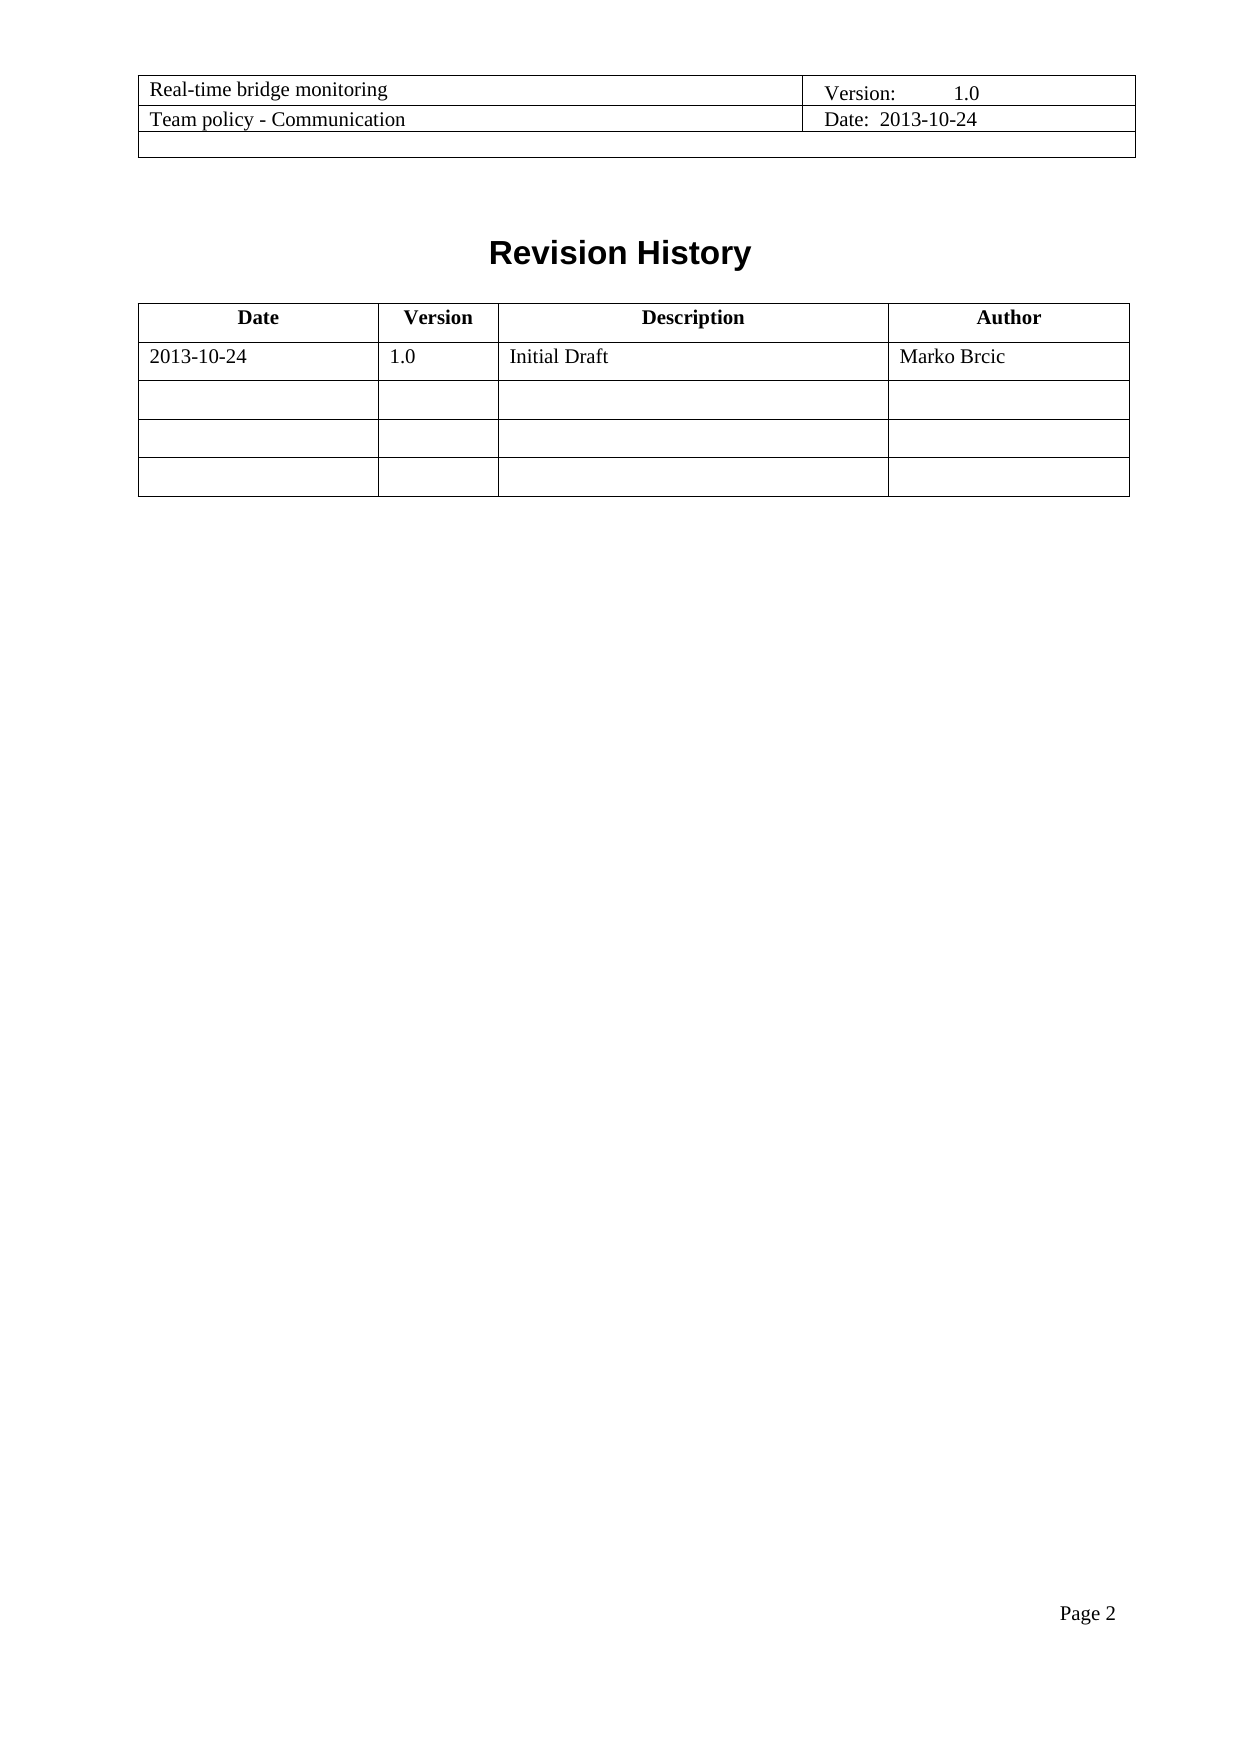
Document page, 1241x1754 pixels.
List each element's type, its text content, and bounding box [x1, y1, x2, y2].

table_cell [139, 458, 378, 496]
table_cell [889, 420, 1129, 457]
title Revision History [150, 233, 1090, 272]
table_cell 2013-10-24 [139, 343, 378, 380]
table_cell [379, 381, 498, 419]
table_header Date [139, 304, 378, 342]
table_cell [379, 458, 498, 496]
table_cell 1.0 [379, 343, 498, 380]
table_cell [499, 381, 888, 419]
table_cell [889, 381, 1129, 419]
table_cell [499, 420, 888, 457]
table_cell [889, 458, 1129, 496]
table_cell [139, 420, 378, 457]
table_cell [379, 420, 498, 457]
table_header Description [499, 304, 888, 342]
table_header Version [379, 304, 498, 342]
table_header Author [889, 304, 1129, 342]
table_cell [139, 381, 378, 419]
table_cell Initial Draft [499, 343, 888, 380]
table_cell Marko Brcic [889, 343, 1129, 380]
table_cell [499, 458, 888, 496]
